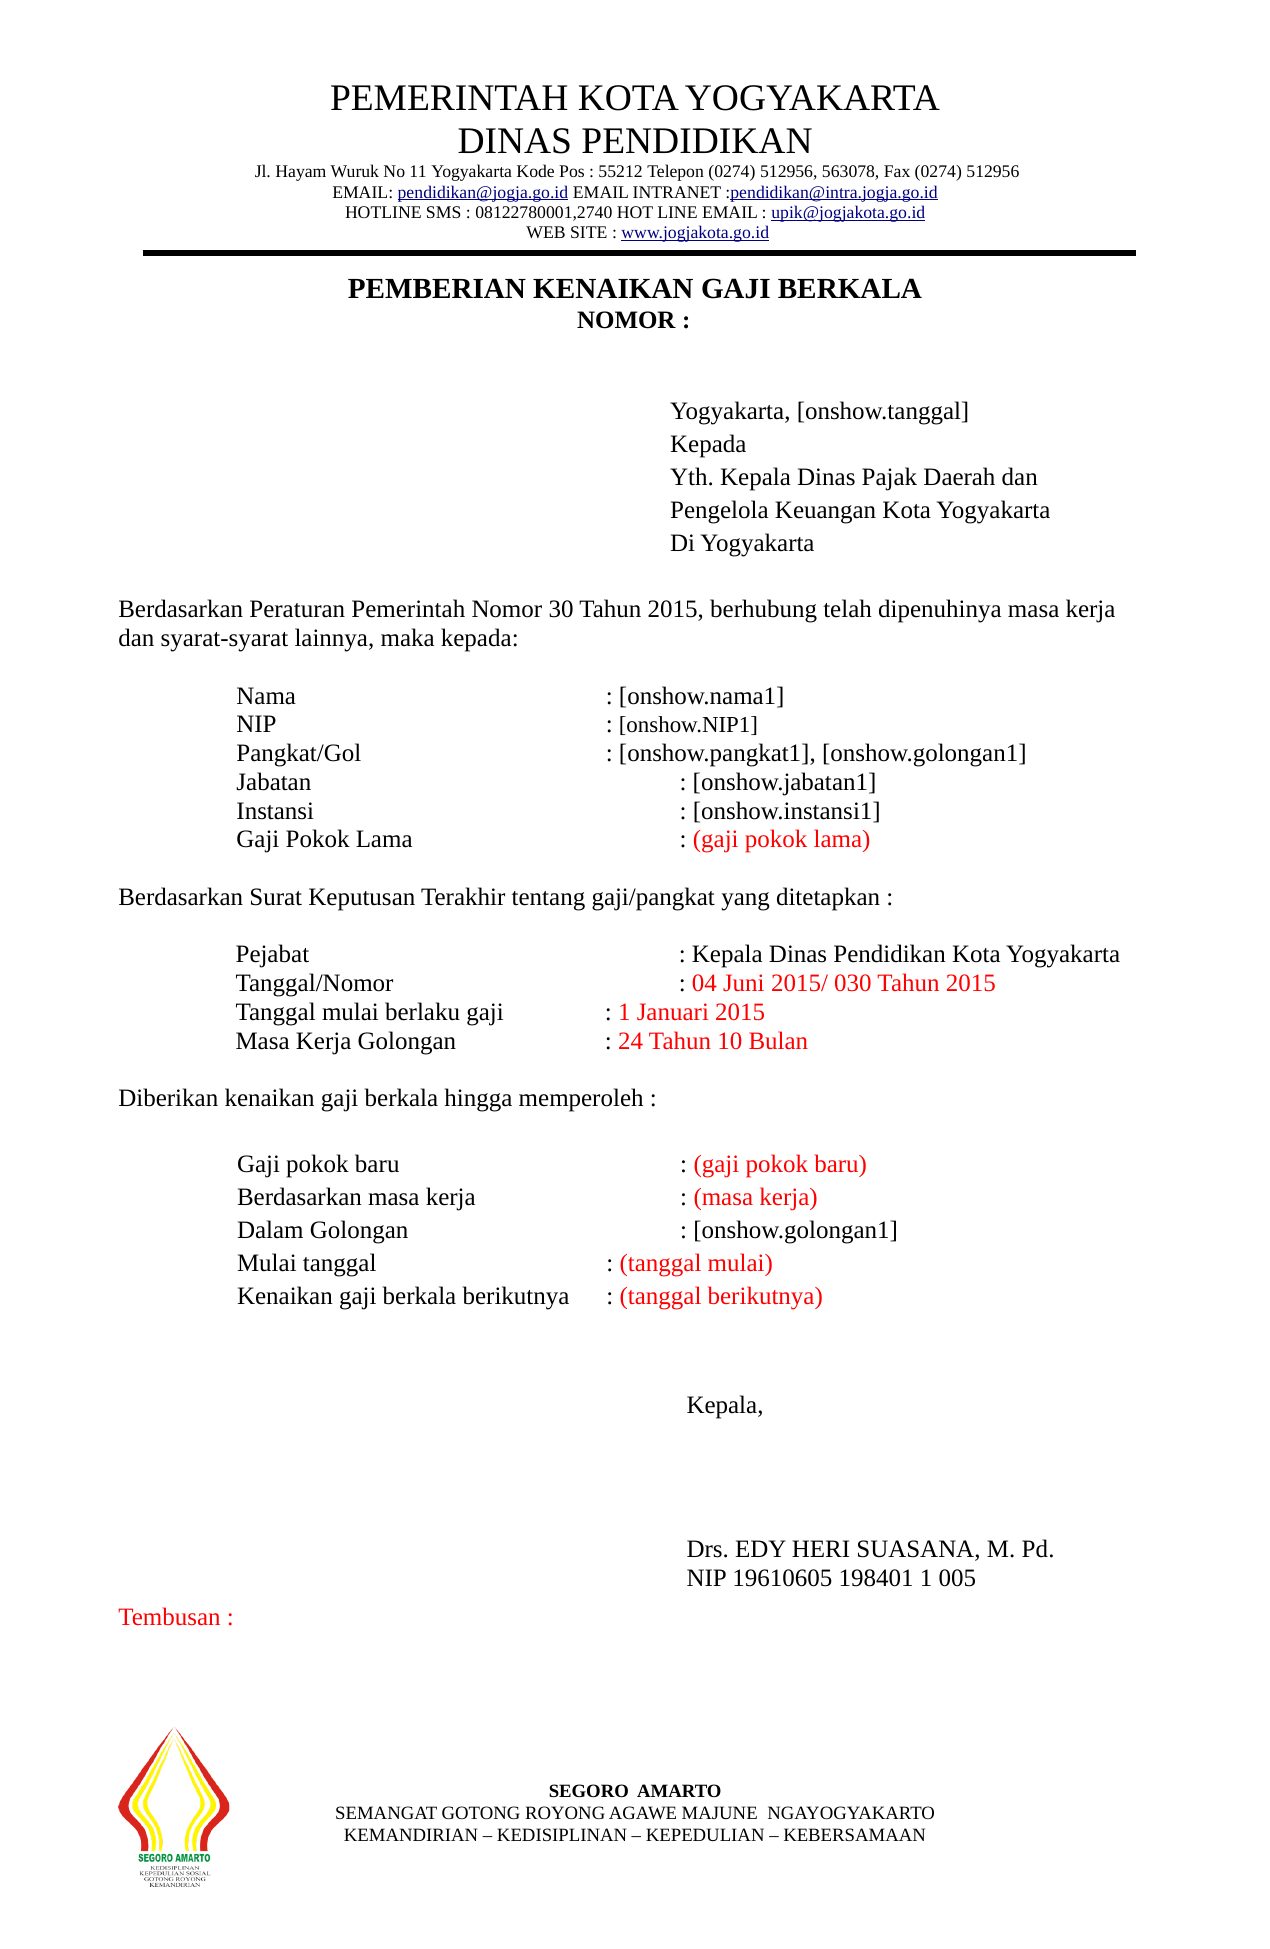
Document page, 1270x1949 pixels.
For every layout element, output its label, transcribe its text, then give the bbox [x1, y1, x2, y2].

text Berdasarkan Surat Keputusan Terakhir tentang gaji/pangkat yang ditetapkan : [118, 882, 1152, 911]
text Jl. Hayam Wuruk No 11 Yogyakarta Kode Pos : 55212 Telepon (0274) 512956, 563078, Fax (0274) 512956 [238, 161, 1152, 182]
text Jabatan : [onshow.jabatan1] [162, 767, 1152, 796]
text Dalam Golongan : [onshow.golongan1] [104, 1215, 1152, 1244]
text Kepala, [686, 1391, 1135, 1419]
text Mulai tanggal : (tanggal mulai) [104, 1248, 1152, 1277]
text Pengelola Keuangan Kota Yogyakarta [670, 495, 1152, 524]
text Gaji pokok baru : (gaji pokok baru) [104, 1149, 1152, 1178]
text Tanggal/Nomor : 04 Juni 2015/ 030 Tahun 2015 [235, 968, 1152, 997]
text HOTLINE SMS : 08122780001,2740 HOT LINE EMAIL : upik@jogjakota.go.id [238, 202, 1152, 222]
text Drs. EDY HERI SUASANA, M. Pd. [686, 1534, 1135, 1563]
text Yth. Kepala Dinas Pajak Daerah dan [670, 462, 1152, 491]
text Masa Kerja Golongan : 24 Tahun 10 Bulan [235, 1026, 1152, 1054]
text NIP : [onshow.NIP1] [162, 709, 1152, 738]
text Pejabat : Kepala Dinas Pendidikan Kota Yogyakarta [235, 939, 1152, 968]
text Tanggal mulai berlaku gaji : 1 Januari 2015 [235, 997, 1152, 1026]
text Instansi : [onshow.instansi1] [162, 796, 1152, 824]
text Kepada [670, 429, 1152, 458]
text WEB SITE : www.jogjakota.go.id [144, 222, 1152, 242]
text Pangkat/Gol : [onshow.pangkat1], [onshow.golongan1] [162, 738, 1152, 767]
text Nama : [onshow.nama1] [118, 681, 1152, 709]
text NOMOR : [115, 305, 1152, 333]
text PEMBERIAN KENAIKAN GAJI BERKALA [118, 271, 1152, 305]
text NIP 19610605 198401 1 005 [686, 1563, 1135, 1592]
text DINAS PENDIDIKAN [238, 118, 1152, 161]
text Di Yogyakarta [670, 528, 1152, 557]
text Gaji Pokok Lama : (gaji pokok lama) [162, 824, 1152, 853]
text Tembusan : [118, 1602, 1152, 1631]
text Berdasarkan masa kerja : (masa kerja) [104, 1182, 1152, 1211]
text Kenaikan gaji berkala berikutnya : (tanggal berikutnya) [104, 1281, 1152, 1310]
text Berdasarkan Peraturan Pemerintah Nomor 30 Tahun 2015, berhubung telah dipenuhinya masa kerja dan syarat-syarat lainnya, maka kepada: [118, 594, 1152, 652]
text Yogyakarta, [onshow.tanggal] [670, 396, 1152, 424]
text EMAIL: pendidikan@jogja.go.id EMAIL INTRANET :pendidikan@intra.jogja.go.id [238, 182, 1152, 202]
text PEMERINTAH KOTA YOGYAKARTA [107, 75, 1152, 231]
text Diberikan kenaikan gaji berkala hingga memperoleh : [118, 1083, 1152, 1112]
